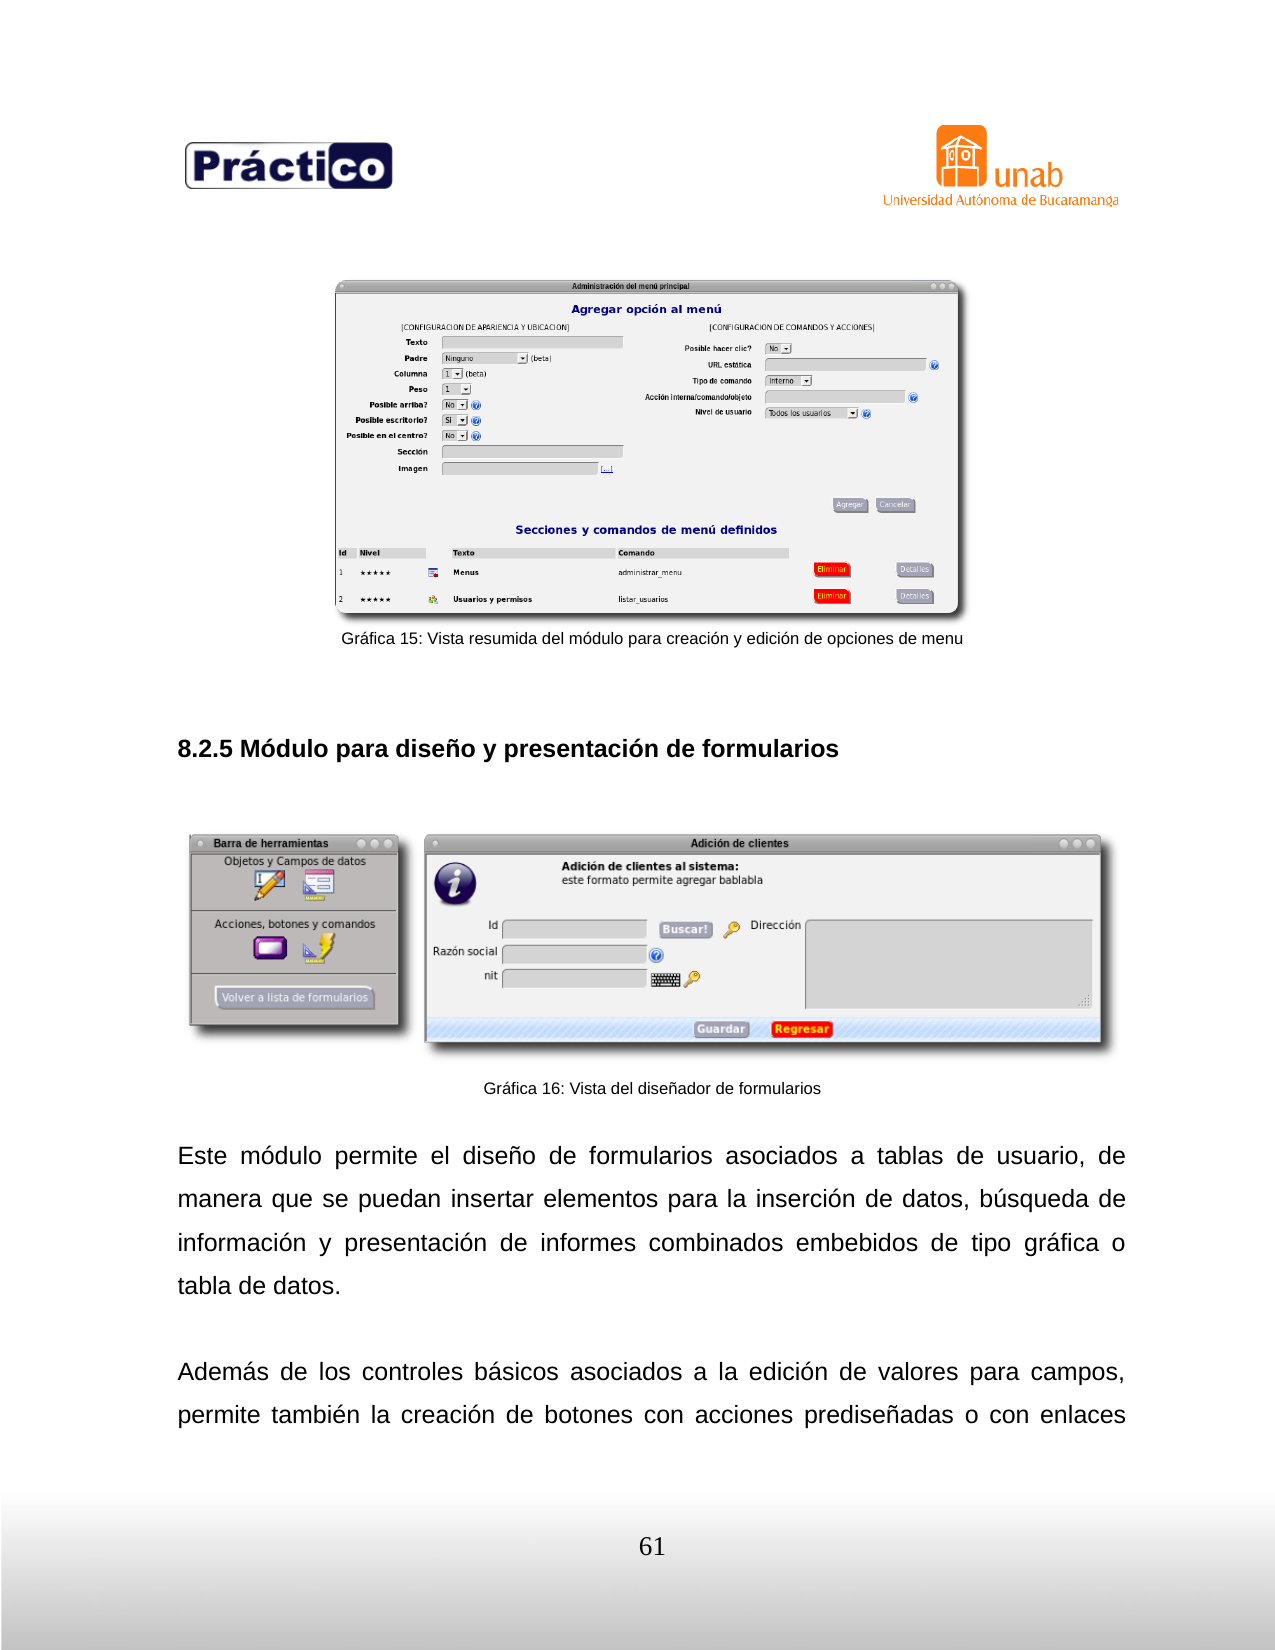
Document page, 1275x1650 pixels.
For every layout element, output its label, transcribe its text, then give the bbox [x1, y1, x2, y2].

picture [182, 140, 395, 191]
picture [1, 1472, 1275, 1650]
picture [883, 125, 1119, 207]
picture [177, 820, 1128, 1079]
text Este módulo permite el diseño de formularios asociados a tablas de usuario, de manera que se puedan insertar elementos para la inserción de datos, búsqueda de información y presentación de informes combinados embebidos de tipo gráfica o tabla de datos. [177, 1141, 1127, 1299]
text Gráfica 15: Vista resumida del módulo para creación y edición de opciones de menu [177, 629, 1127, 648]
text Además de los controles básicos asociados a la edición de valores para campos, permite también la creación de botones con acciones prediseñadas o con enlaces [177, 1357, 1127, 1429]
picture [330, 276, 974, 629]
text Gráfica 16: Vista del diseñador de formularios [177, 1079, 1127, 1098]
text 8.2.5 Módulo para diseño y presentación de formularios [177, 734, 1127, 763]
